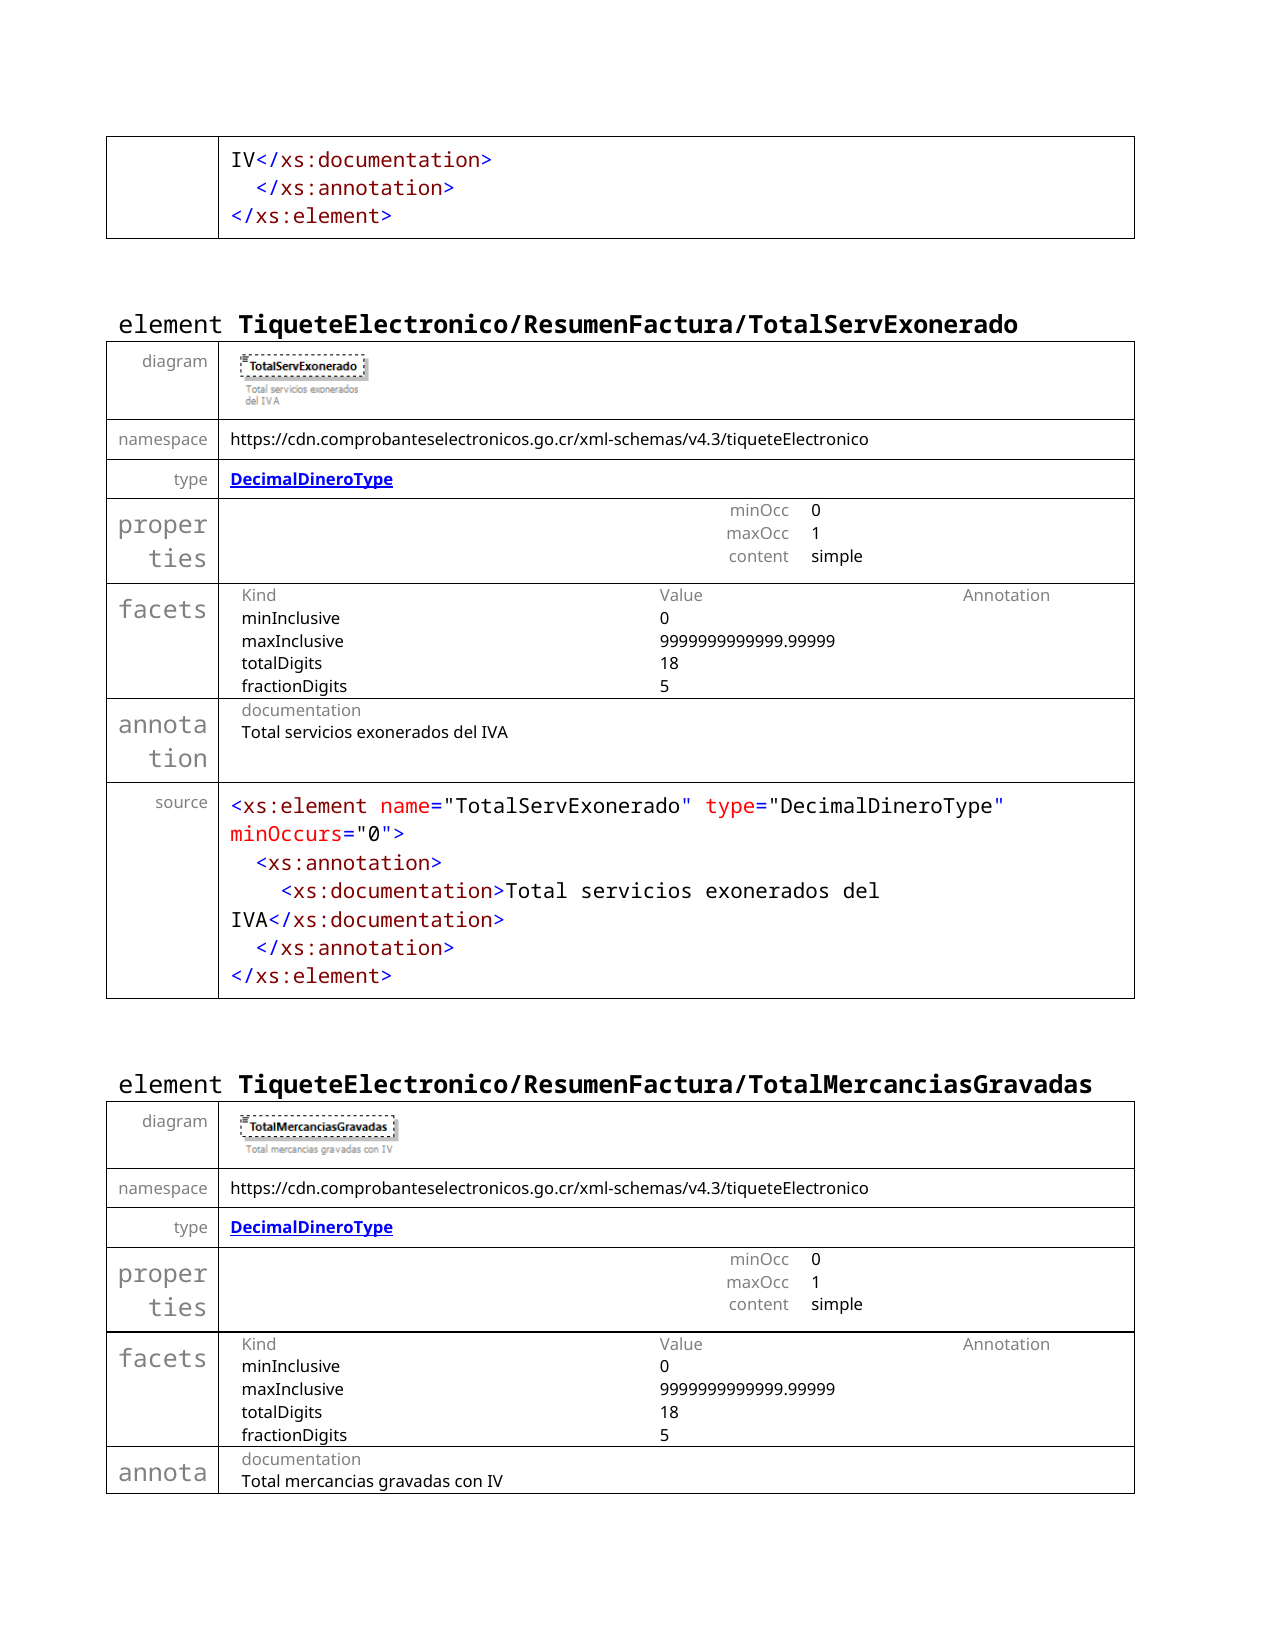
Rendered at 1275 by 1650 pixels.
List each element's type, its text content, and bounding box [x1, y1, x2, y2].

table_cell 5 [648, 1423, 952, 1446]
table_cell DecimalDineroType [219, 460, 1134, 498]
table_cell fractionDigits [230, 675, 648, 697]
table_cell 9999999999999.99999 [648, 629, 952, 652]
table_cell namespace [107, 420, 218, 458]
table_cell [219, 584, 1134, 697]
table_cell type [107, 460, 218, 498]
table_header Kind [230, 1333, 648, 1355]
table_header documentation [230, 699, 1134, 721]
table_cell 5 [648, 675, 952, 697]
table_cell [952, 1401, 1134, 1423]
table_cell IV</xs:documentation> </xs:annotation> </xs:element> [219, 137, 1134, 238]
table_cell annotation [107, 699, 218, 782]
table_cell source [107, 783, 218, 998]
table_cell https://cdn.comprobanteselectronicos.go.cr/xml-schemas/v4.3/tiqueteElectronico [219, 420, 1134, 458]
table_cell [219, 699, 1134, 782]
table_cell [219, 1248, 1134, 1331]
table_cell minInclusive [230, 606, 648, 629]
table_cell [219, 499, 1134, 583]
table_cell type [107, 1208, 218, 1247]
table_header [219, 1102, 1134, 1168]
table_header Kind [230, 584, 648, 606]
table_cell maxInclusive [230, 629, 648, 652]
table_header Value [648, 1333, 952, 1355]
text element TiqueteElectronico/ResumenFactura/TotalServExonerado [118, 307, 1157, 341]
table_cell Total mercancias gravadas con IV [230, 1470, 1134, 1492]
table_cell 0 [648, 606, 952, 629]
table_cell [952, 1355, 1134, 1378]
table_cell 1 [800, 1270, 1134, 1293]
table_cell [219, 1333, 230, 1446]
table_cell minInclusive [230, 1355, 648, 1378]
picture [230, 350, 379, 412]
table_header Value [648, 584, 952, 606]
table_cell maxInclusive [230, 1378, 648, 1401]
table_cell maxOcc [230, 522, 800, 544]
table_header minOcc [230, 1248, 800, 1270]
table_cell totalDigits [230, 652, 648, 674]
table_header documentation [230, 1447, 1134, 1470]
table_cell namespace [107, 1169, 218, 1207]
table_cell https://cdn.comprobanteselectronicos.go.cr/xml-schemas/v4.3/tiqueteElectronico [219, 1169, 1134, 1207]
table_header diagram [107, 342, 218, 419]
table_cell 18 [648, 652, 952, 674]
table_cell Total servicios exonerados del IVA [230, 721, 1134, 744]
table_cell DecimalDineroType [219, 1208, 1134, 1247]
table_cell simple [800, 1293, 1134, 1316]
table_cell [952, 629, 1134, 652]
table_cell facets [107, 584, 218, 697]
table_cell 0 [648, 1355, 952, 1378]
table_header 0 [800, 1248, 1134, 1270]
table_cell maxOcc [230, 1270, 800, 1293]
picture [230, 1110, 409, 1160]
table_cell facets [107, 1333, 218, 1446]
table_header Annotation [952, 584, 1134, 606]
table_cell totalDigits [230, 1401, 648, 1423]
table_cell [952, 675, 1134, 697]
table_header [219, 342, 1134, 419]
table_cell [952, 1378, 1134, 1401]
table_cell 18 [648, 1401, 952, 1423]
table_cell content [230, 544, 800, 567]
table_cell annota [107, 1447, 218, 1493]
table_cell fractionDigits [230, 1423, 648, 1446]
table_cell [107, 137, 218, 238]
table_cell properties [107, 499, 218, 583]
table_cell properties [107, 1248, 218, 1331]
table_cell [952, 606, 1134, 629]
table_cell 9999999999999.99999 [648, 1378, 952, 1401]
table_cell content [230, 1293, 800, 1316]
table_cell simple [800, 544, 1134, 567]
table_cell 1 [800, 522, 1134, 544]
table_cell [952, 652, 1134, 674]
table_header 0 [800, 499, 1134, 522]
table_header diagram [107, 1102, 218, 1168]
table_cell [219, 1447, 1134, 1493]
text element TiqueteElectronico/ResumenFactura/TotalMercanciasGravadas [118, 1067, 1157, 1101]
table_header Annotation [952, 1333, 1134, 1355]
table_cell <xs:element name="TotalServExonerado" type="DecimalDineroType" minOccurs="0"> <xs:annotation> <xs:documentation>Total servicios exonerados del IVA</xs:documentation> </xs:annotation> </xs:element> [219, 783, 1134, 998]
table_header minOcc [230, 499, 800, 522]
table_cell [952, 1423, 1134, 1446]
